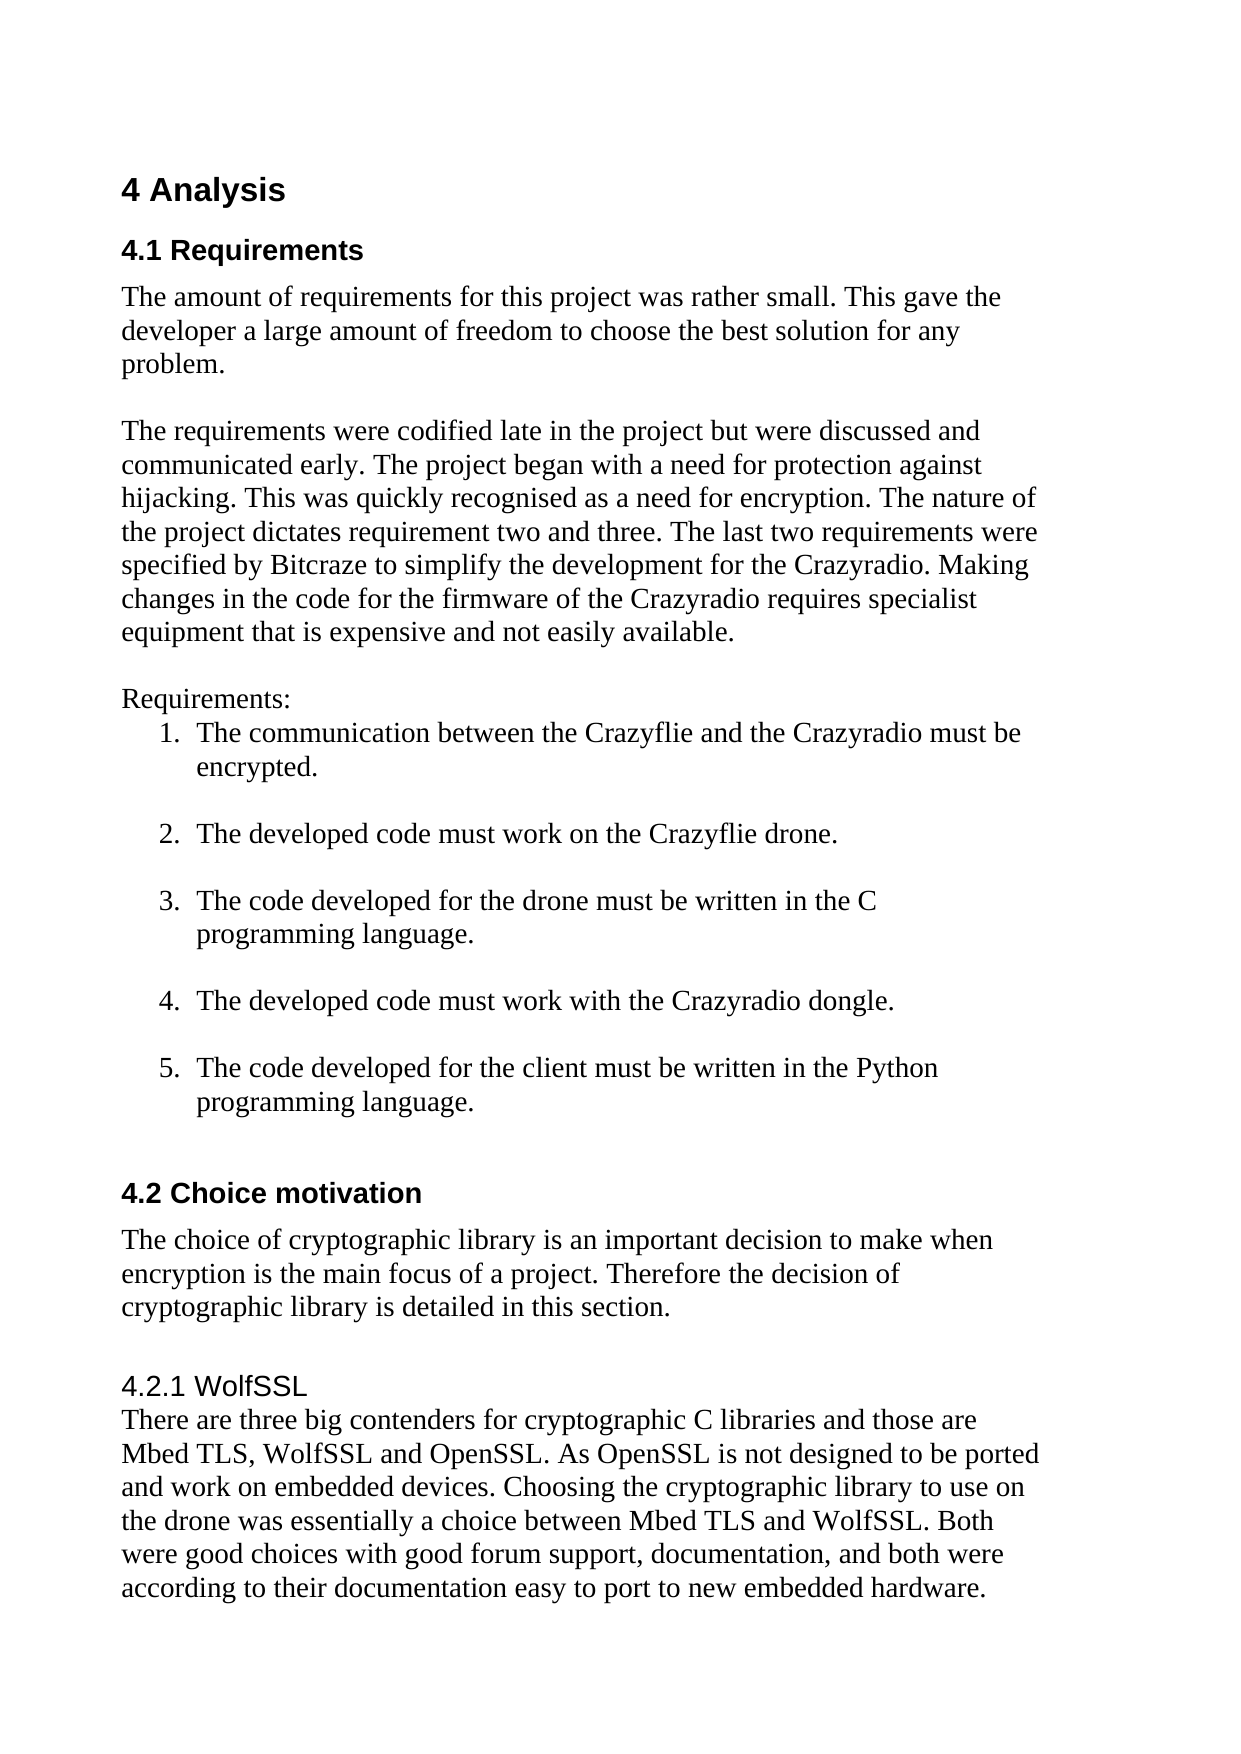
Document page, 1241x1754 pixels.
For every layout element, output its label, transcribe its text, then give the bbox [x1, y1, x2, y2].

list The communication between the Crazyflie and the Crazyradio must be encrypted. [158, 715, 1042, 782]
subtitle Analysis [121, 170, 1042, 208]
subtitle Choice motivation [121, 1176, 1042, 1210]
list The code developed for the drone must be written in the C programming language. [158, 883, 1042, 950]
subtitle WolfSSL [121, 1369, 1042, 1402]
text Requirements: [121, 682, 1042, 715]
text There are three big contenders for cryptographic C libraries and those are Mbed TLS, WolfSSL and OpenSSL. As OpenSSL is not designed to be ported and work on embedded devices. Choosing the cryptographic library to use on the drone was essentially a choice between Mbed TLS and WolfSSL. Both were good choices with good forum support, documentation, and both were according to their documentation easy to port to new embedded hardware. [121, 1402, 1042, 1604]
text The requirements were codified late in the project but were discussed and communicated early. The project began with a need for protection against hijacking. This was quickly recognised as a need for encryption. The nature of the project dictates requirement two and three. The last two requirements were specified by Bitcraze to simplify the development for the Crazyradio. Making changes in the code for the firmware of the Crazyradio requires specialist equipment that is expensive and not easily available. [121, 413, 1042, 648]
subtitle Requirements [121, 233, 1042, 267]
text The amount of requirements for this project was rather small. This gave the developer a large amount of freedom to choose the best solution for any problem. [121, 279, 1042, 380]
list The developed code must work on the Crazyflie drone. [158, 816, 1042, 849]
list The code developed for the client must be written in the Python programming language. [158, 1051, 1042, 1118]
text The choice of cryptographic library is an important decision to make when encryption is the main focus of a project. Therefore the decision of cryptographic library is detailed in this section. [121, 1222, 1042, 1323]
list The developed code must work with the Crazyradio dongle. [158, 983, 1042, 1017]
